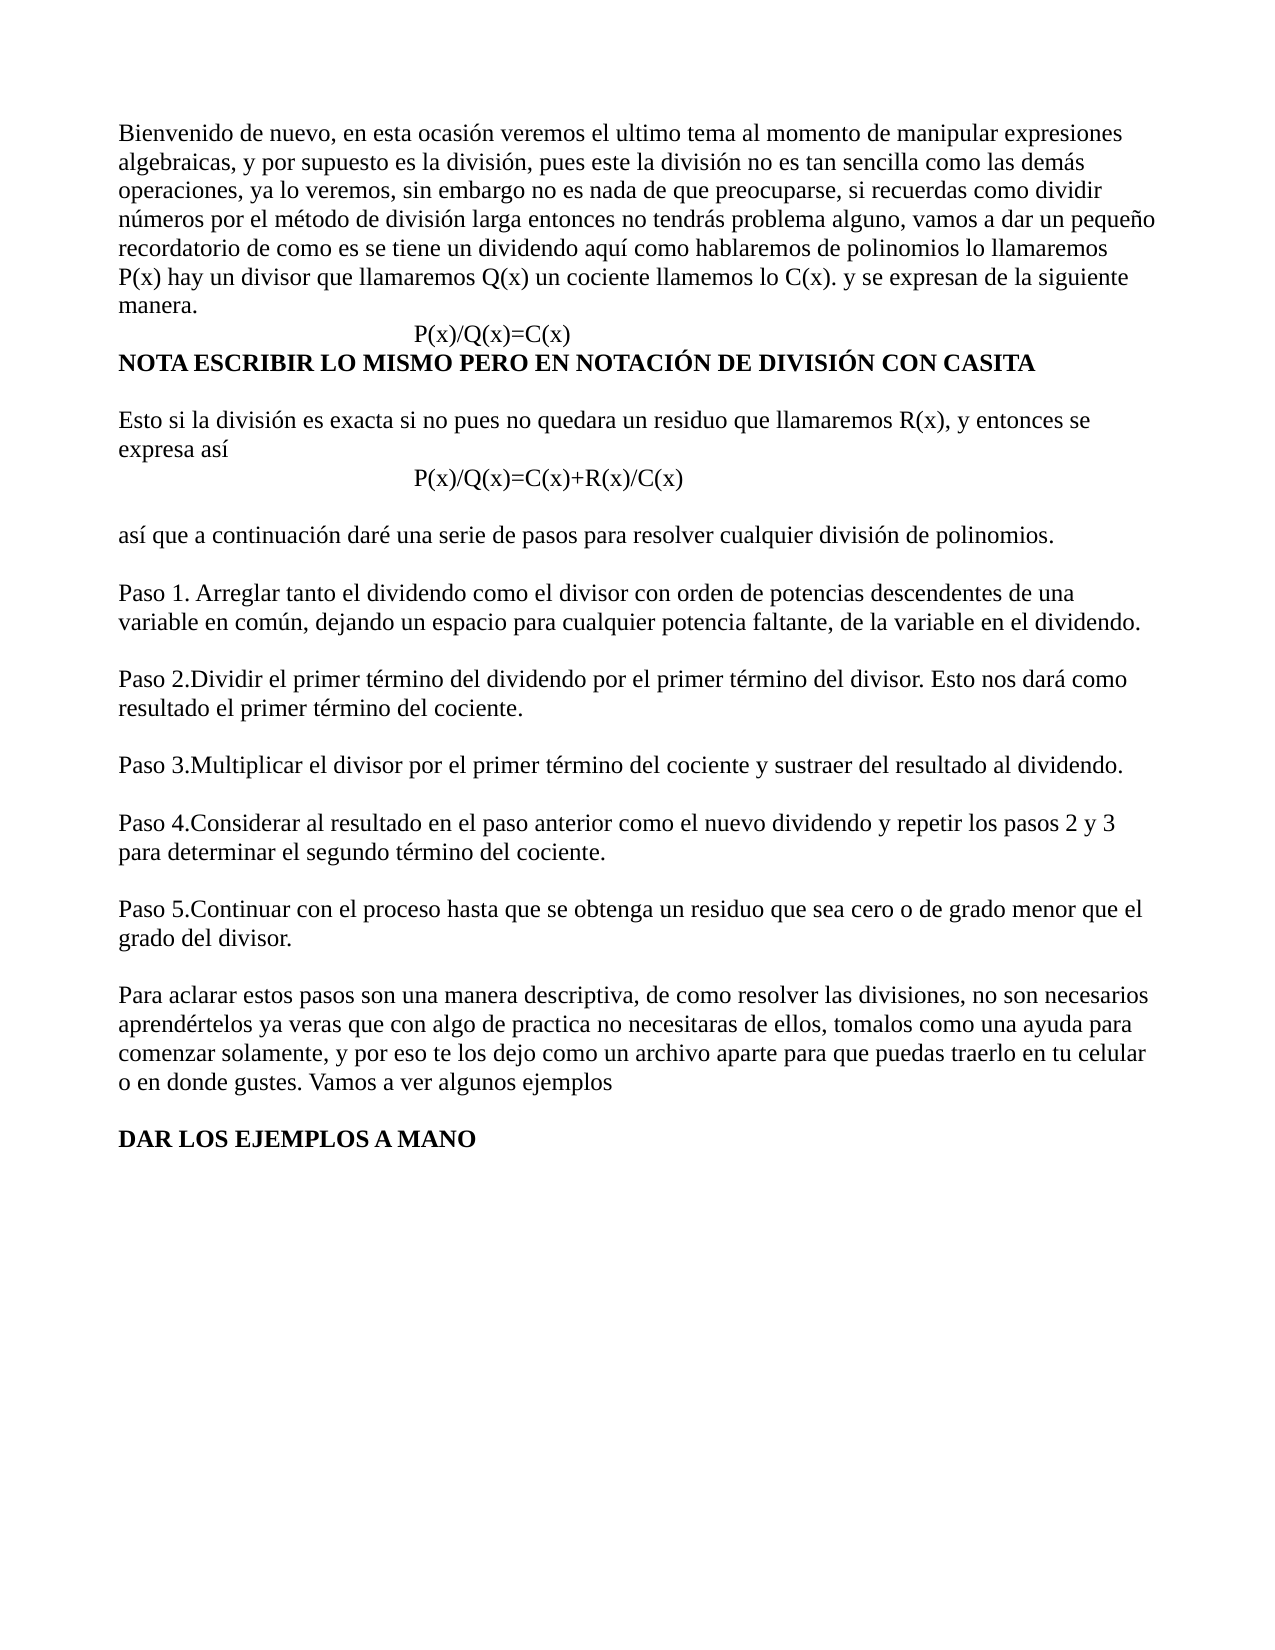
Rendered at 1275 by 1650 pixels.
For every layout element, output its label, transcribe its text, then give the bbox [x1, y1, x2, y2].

text Paso 4.Considerar al resultado en el paso anterior como el nuevo dividendo y repetir los pasos 2 y 3 para determinar el segundo término del cociente. [118, 808, 1157, 866]
text Esto si la división es exacta si no pues no quedara un residuo que llamaremos R(x), y entonces se expresa así [118, 406, 1157, 463]
text Para aclarar estos pasos son una manera descriptiva, de como resolver las divisiones, no son necesarios aprendértelos ya veras que con algo de practica no necesitaras de ellos, tomalos como una ayuda para comenzar solamente, y por eso te los dejo como un archivo aparte para que puedas traerlo en tu celular o en donde gustes. Vamos a ver algunos ejemplos [118, 981, 1157, 1096]
text NOTA ESCRIBIR LO MISMO PERO EN NOTACIÓN DE DIVISIÓN CON CASITA [118, 348, 1157, 377]
text P(x)/Q(x)=C(x)+R(x)/C(x) [118, 463, 1157, 492]
text Bienvenido de nuevo, en esta ocasión veremos el ultimo tema al momento de manipular expresiones algebraicas, y por supuesto es la división, pues este la división no es tan sencilla como las demás operaciones, ya lo veremos, sin embargo no es nada de que preocuparse, si recuerdas como dividir números por el método de división larga entonces no tendrás problema alguno, vamos a dar un pequeño recordatorio de como es se tiene un dividendo aquí como hablaremos de polinomios lo llamaremos P(x) hay un divisor que llamaremos Q(x) un cociente llamemos lo C(x). y se expresan de la siguiente manera. [118, 118, 1157, 319]
text Paso 3.Multiplicar el divisor por el primer término del cociente y sustraer del resultado al dividendo. [118, 751, 1157, 779]
text Paso 1. Arreglar tanto el dividendo como el divisor con orden de potencias descendentes de una variable en común, dejando un espacio para cualquier potencia faltante, de la variable en el dividendo. [118, 578, 1157, 636]
text así que a continuación daré una serie de pasos para resolver cualquier división de polinomios. [118, 521, 1157, 549]
text P(x)/Q(x)=C(x) [118, 319, 1157, 348]
text DAR LOS EJEMPLOS A MANO [118, 1124, 1157, 1153]
text Paso 5.Continuar con el proceso hasta que se obtenga un residuo que sea cero o de grado menor que el grado del divisor. [118, 894, 1157, 952]
text Paso 2.Dividir el primer término del dividendo por el primer término del divisor. Esto nos dará como resultado el primer término del cociente. [118, 664, 1157, 722]
